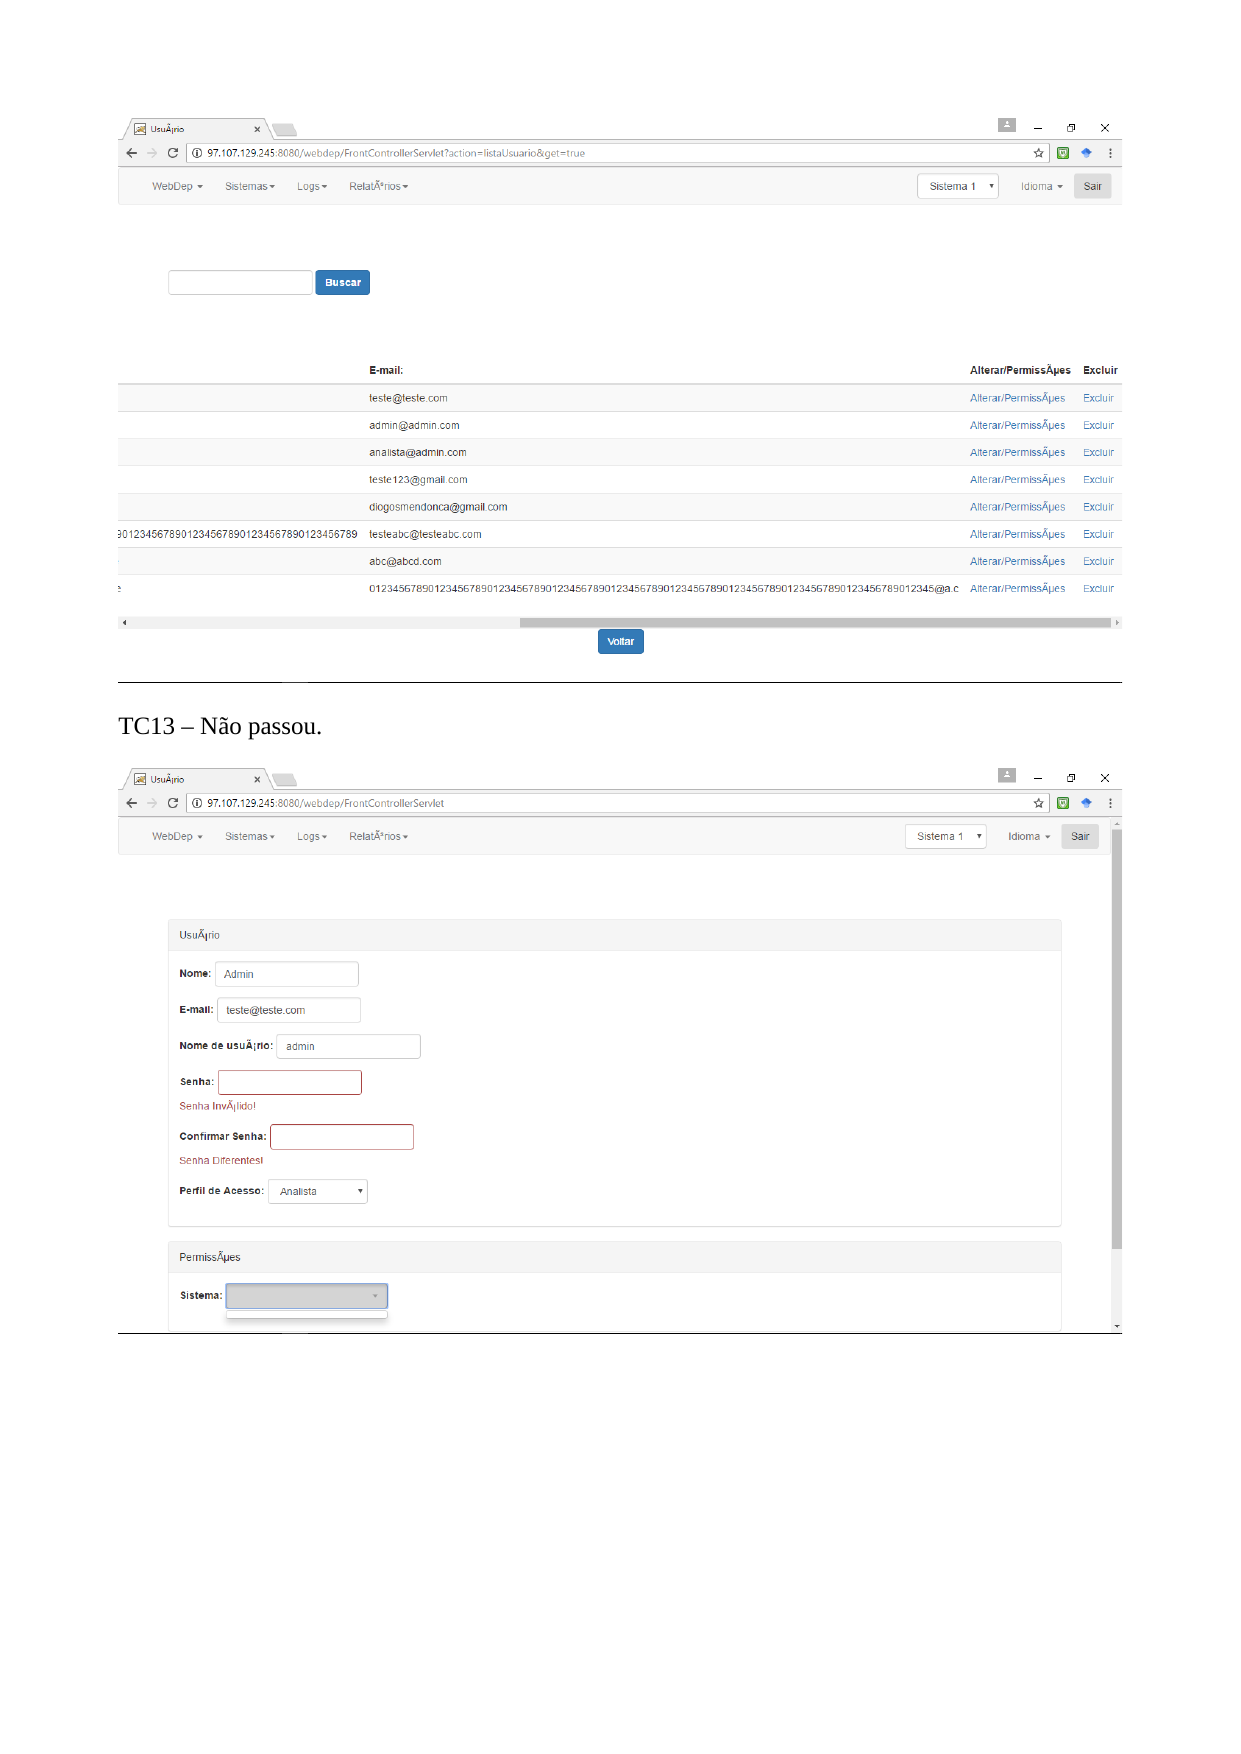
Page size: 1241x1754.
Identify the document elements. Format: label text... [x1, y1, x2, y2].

text TC13 – Não passou. [118, 711, 1122, 740]
